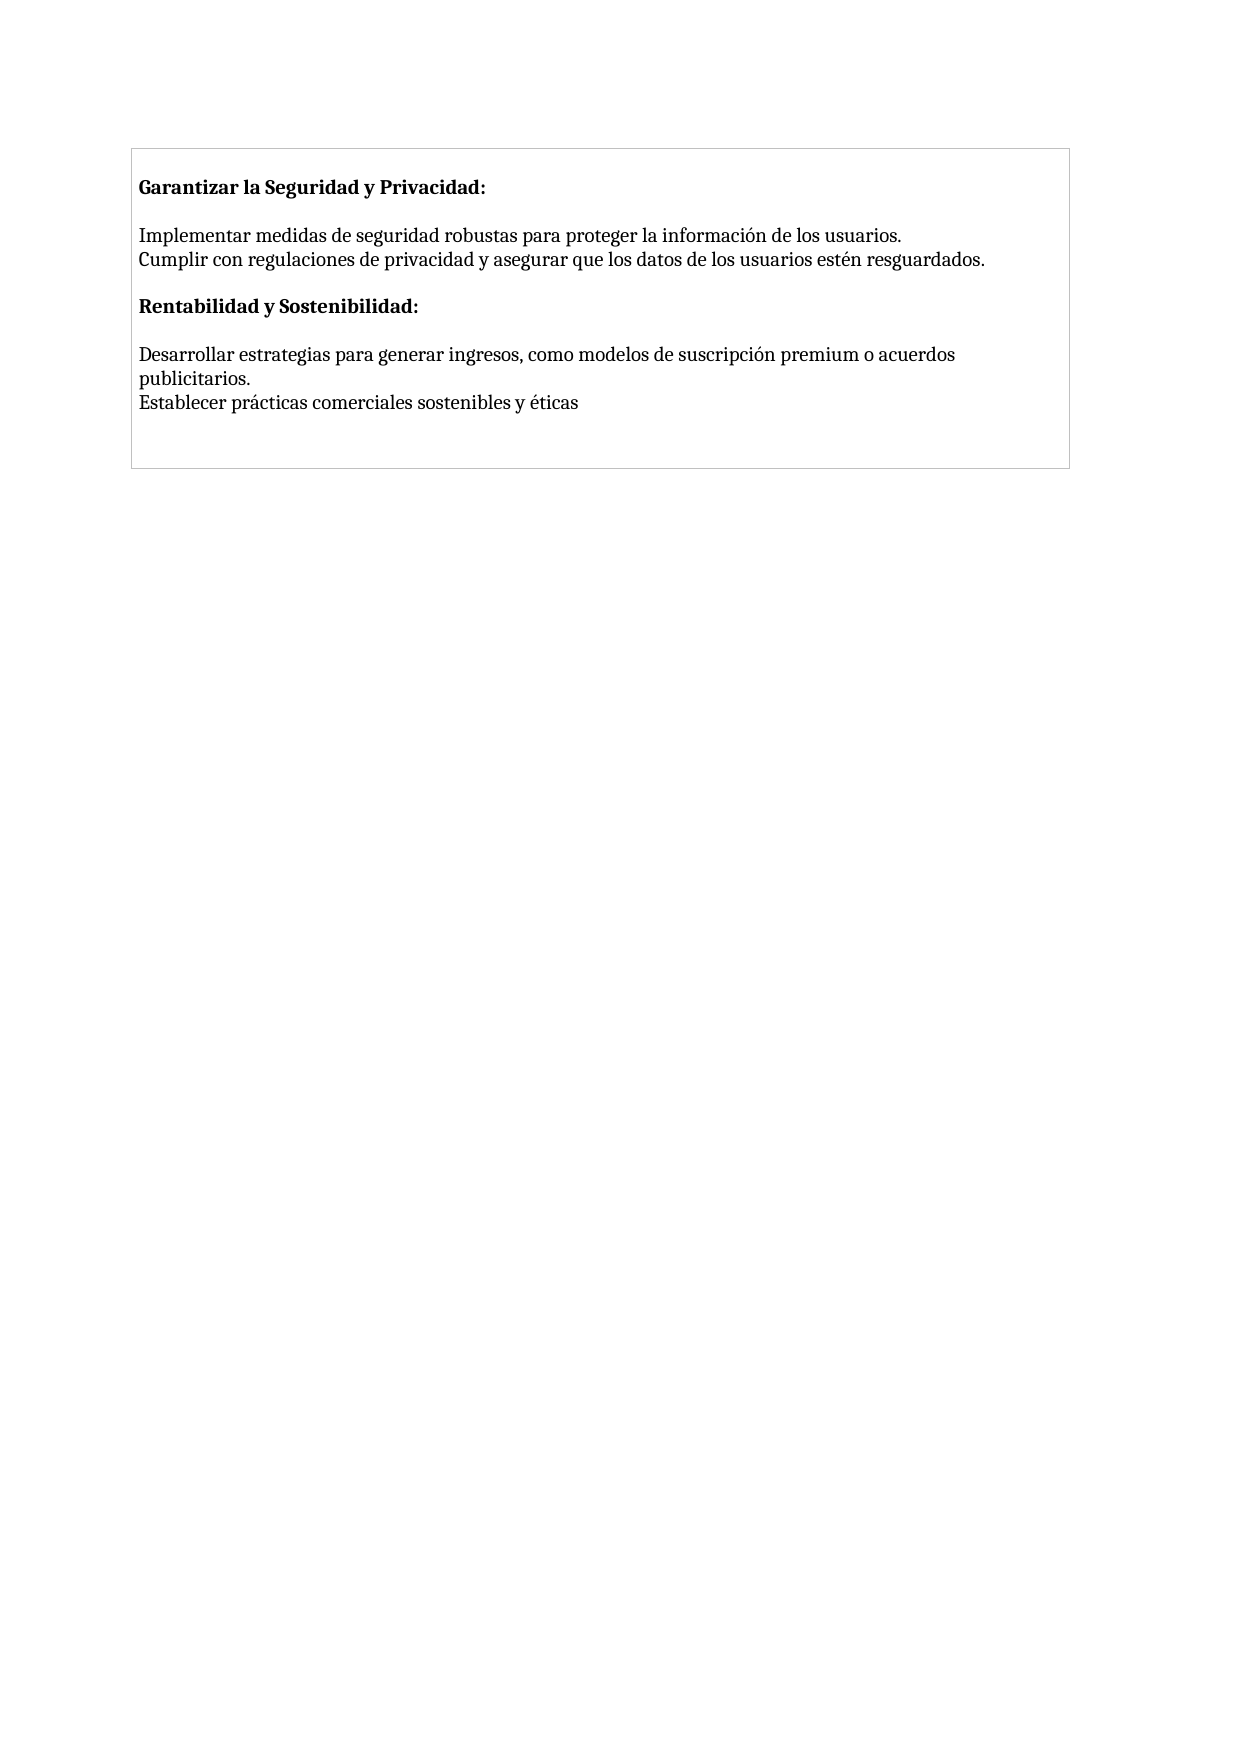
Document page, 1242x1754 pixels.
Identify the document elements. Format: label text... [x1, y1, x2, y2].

table_header Garantizar la Seguridad y Privacidad: Implementar medidas de seguridad robustas para proteger la información de los usuarios. Cumplir con regulaciones de privacidad y asegurar que los datos de los usuarios estén resguardados. Rentabilidad y Sostenibilidad: Desarrollar estrategias para generar ingresos, como modelos de suscripción premium o acuerdos publicitarios. Establecer prácticas comerciales sostenibles y éticas [132, 149, 1069, 468]
